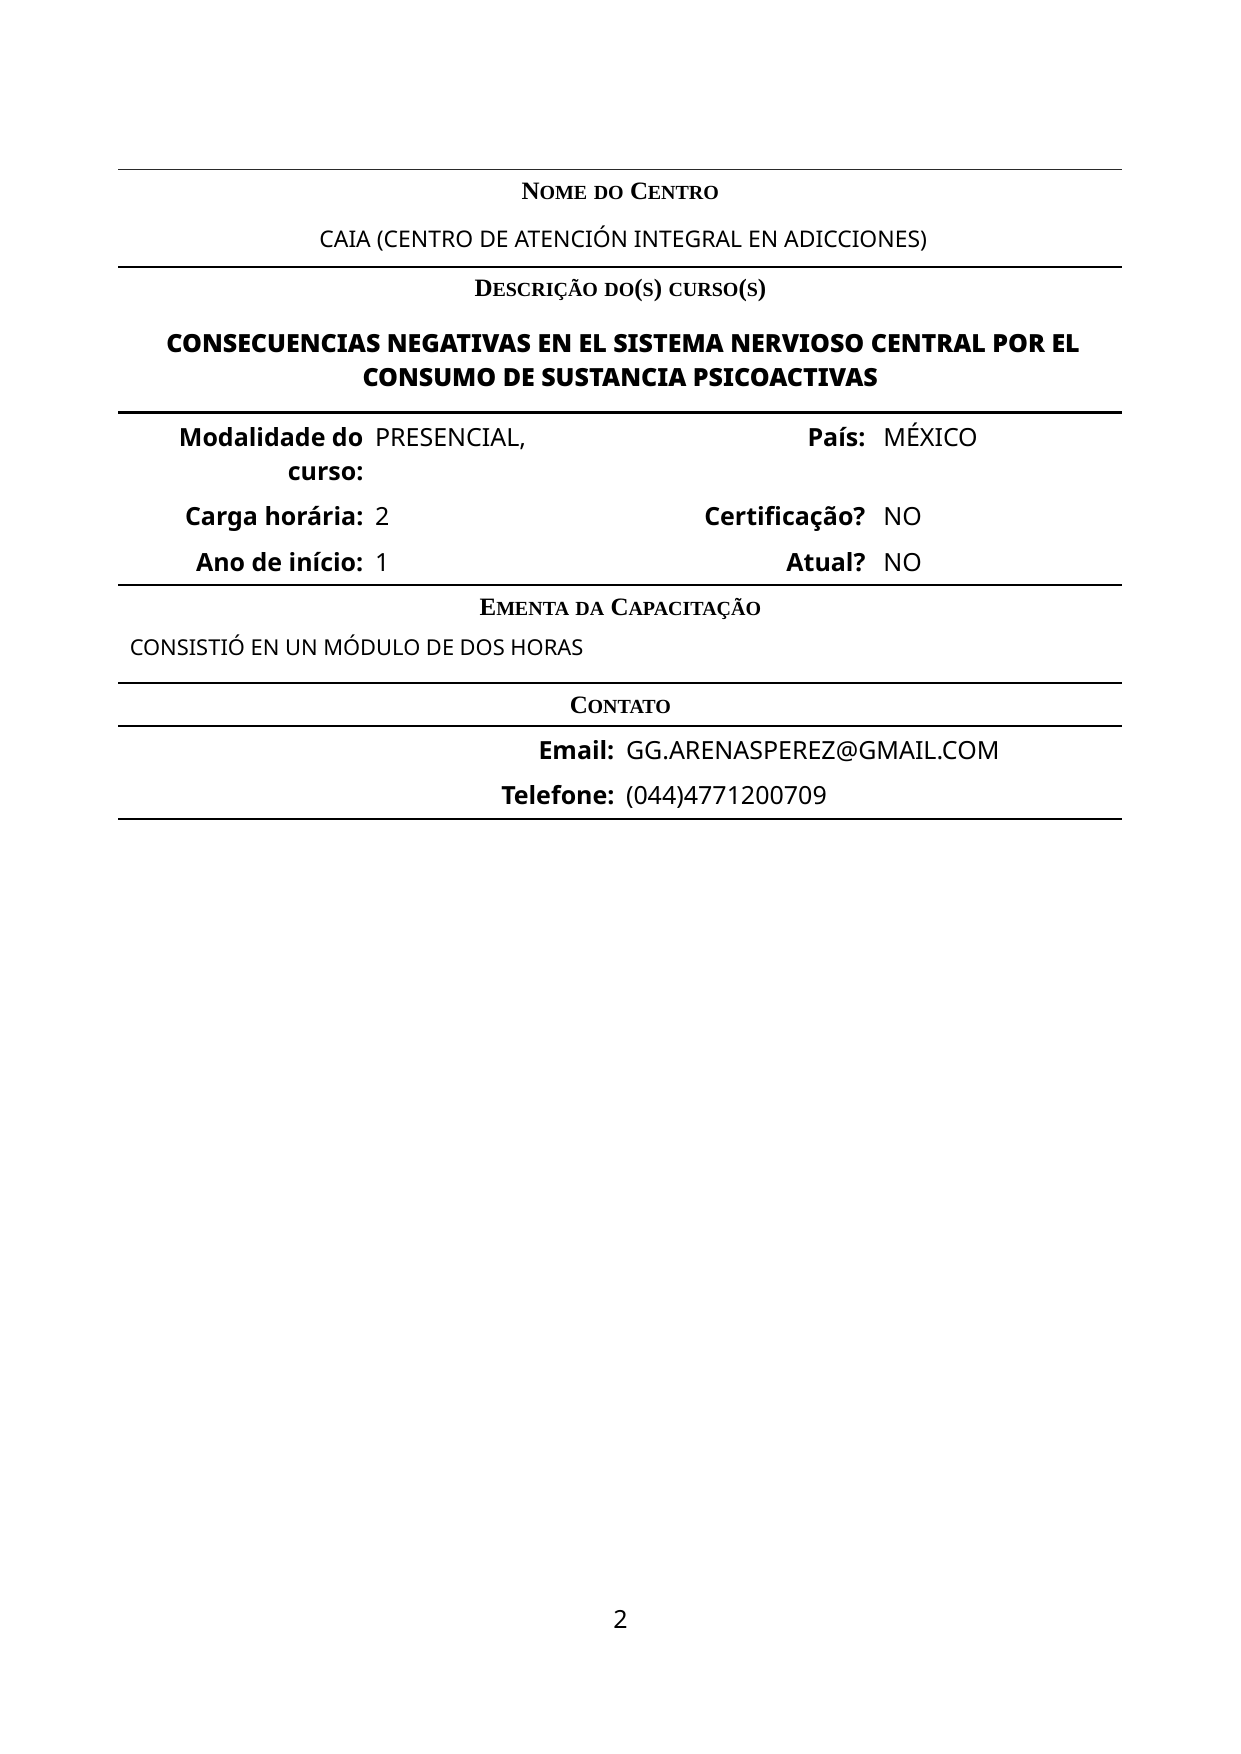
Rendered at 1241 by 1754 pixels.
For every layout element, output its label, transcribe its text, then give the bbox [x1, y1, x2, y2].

table_cell Certificação? [620, 493, 871, 538]
table_cell Contato [118, 684, 1122, 724]
table_cell PRESENCIAL, [369, 414, 620, 493]
table_cell CAIA (CENTRO DE ATENCIÓN INTEGRAL EN ADICCIONES) [118, 211, 1122, 266]
table_cell Ano de início: [118, 539, 369, 584]
table_cell Carga horária: [118, 493, 369, 538]
table_cell Atual? [620, 539, 871, 584]
table_cell CONSECUENCIAS NEGATIVAS EN EL SISTEMA NERVIOSO CENTRAL POR EL CONSUMO DE SUSTANCIA PSICOACTIVAS [118, 308, 1122, 411]
table_cell MÉXICO [871, 414, 1122, 493]
table_cell Telefone: [118, 772, 620, 818]
table_cell 2 [369, 493, 620, 538]
table_cell País: [620, 414, 871, 493]
table_cell 1 [369, 539, 620, 584]
table_cell Ementa da Capacitação [118, 586, 1122, 626]
table_cell NO [871, 539, 1122, 584]
table_cell Email: [118, 727, 620, 772]
table_cell (044)4771200709 [620, 772, 1122, 818]
table_cell CONSISTIÓ EN UN MÓDULO DE DOS HORAS [118, 626, 1122, 682]
table_cell Modalidade do curso: [118, 414, 369, 493]
table_cell NO [871, 493, 1122, 538]
table_cell Descrição do(s) curso(s) [118, 268, 1122, 308]
table_cell GG.ARENASPEREZ@GMAIL.COM [620, 727, 1122, 772]
table_header Nome do Centro [118, 171, 1122, 211]
